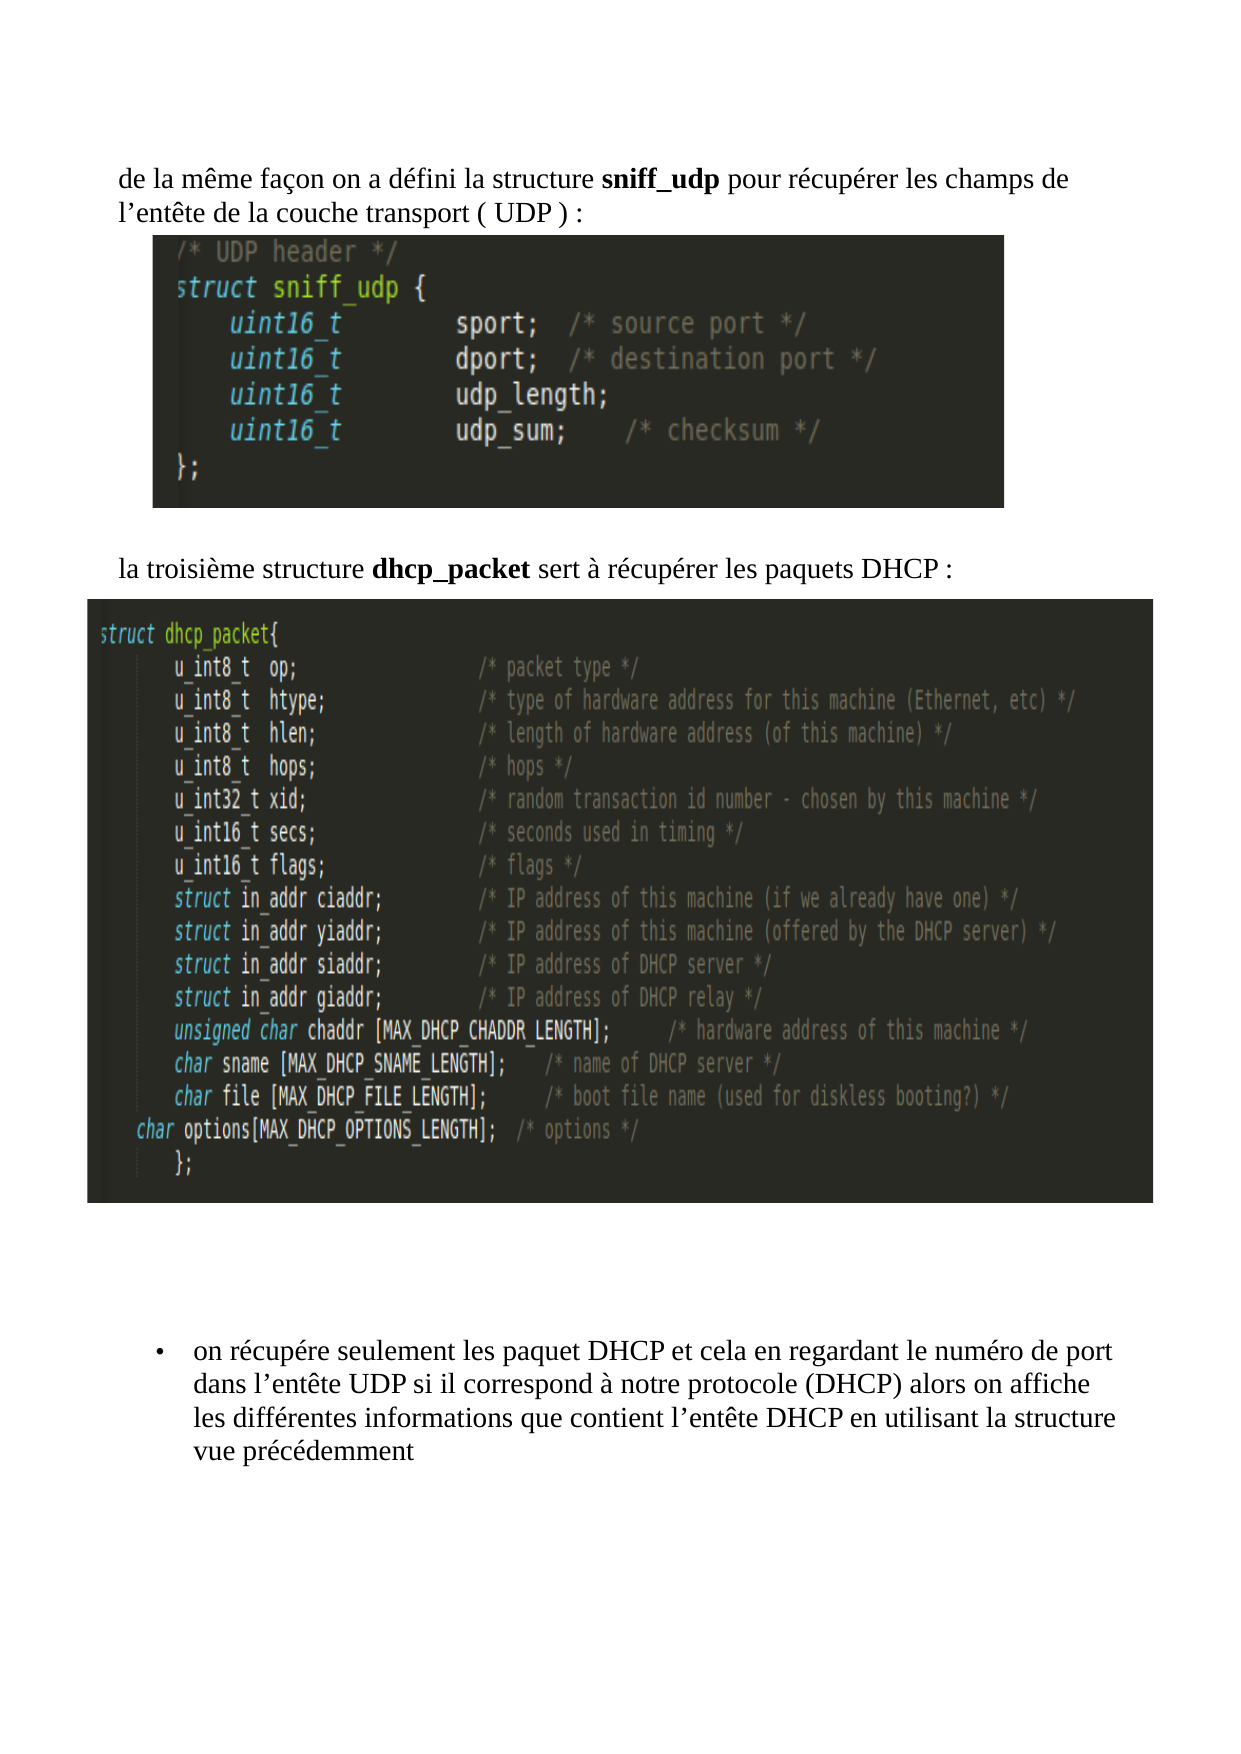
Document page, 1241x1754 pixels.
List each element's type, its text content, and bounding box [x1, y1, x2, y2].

text la troisième structure dhcp_packet sert à récupérer les paquets DHCP : [118, 551, 1122, 585]
picture [152, 235, 1005, 508]
picture [87, 599, 1154, 1203]
text de la même façon on a défini la structure sniff_udp pour récupérer les champs de l’entête de la couche transport ( UDP ) : [118, 161, 1122, 228]
list on récupére seulement les paquet DHCP et cela en regardant le numéro de port dans l’entête UDP si il correspond à notre protocole (DHCP) alors on affiche les différentes informations que contient l’entête DHCP en utilisant la structure vue précédemment [156, 1333, 1122, 1467]
